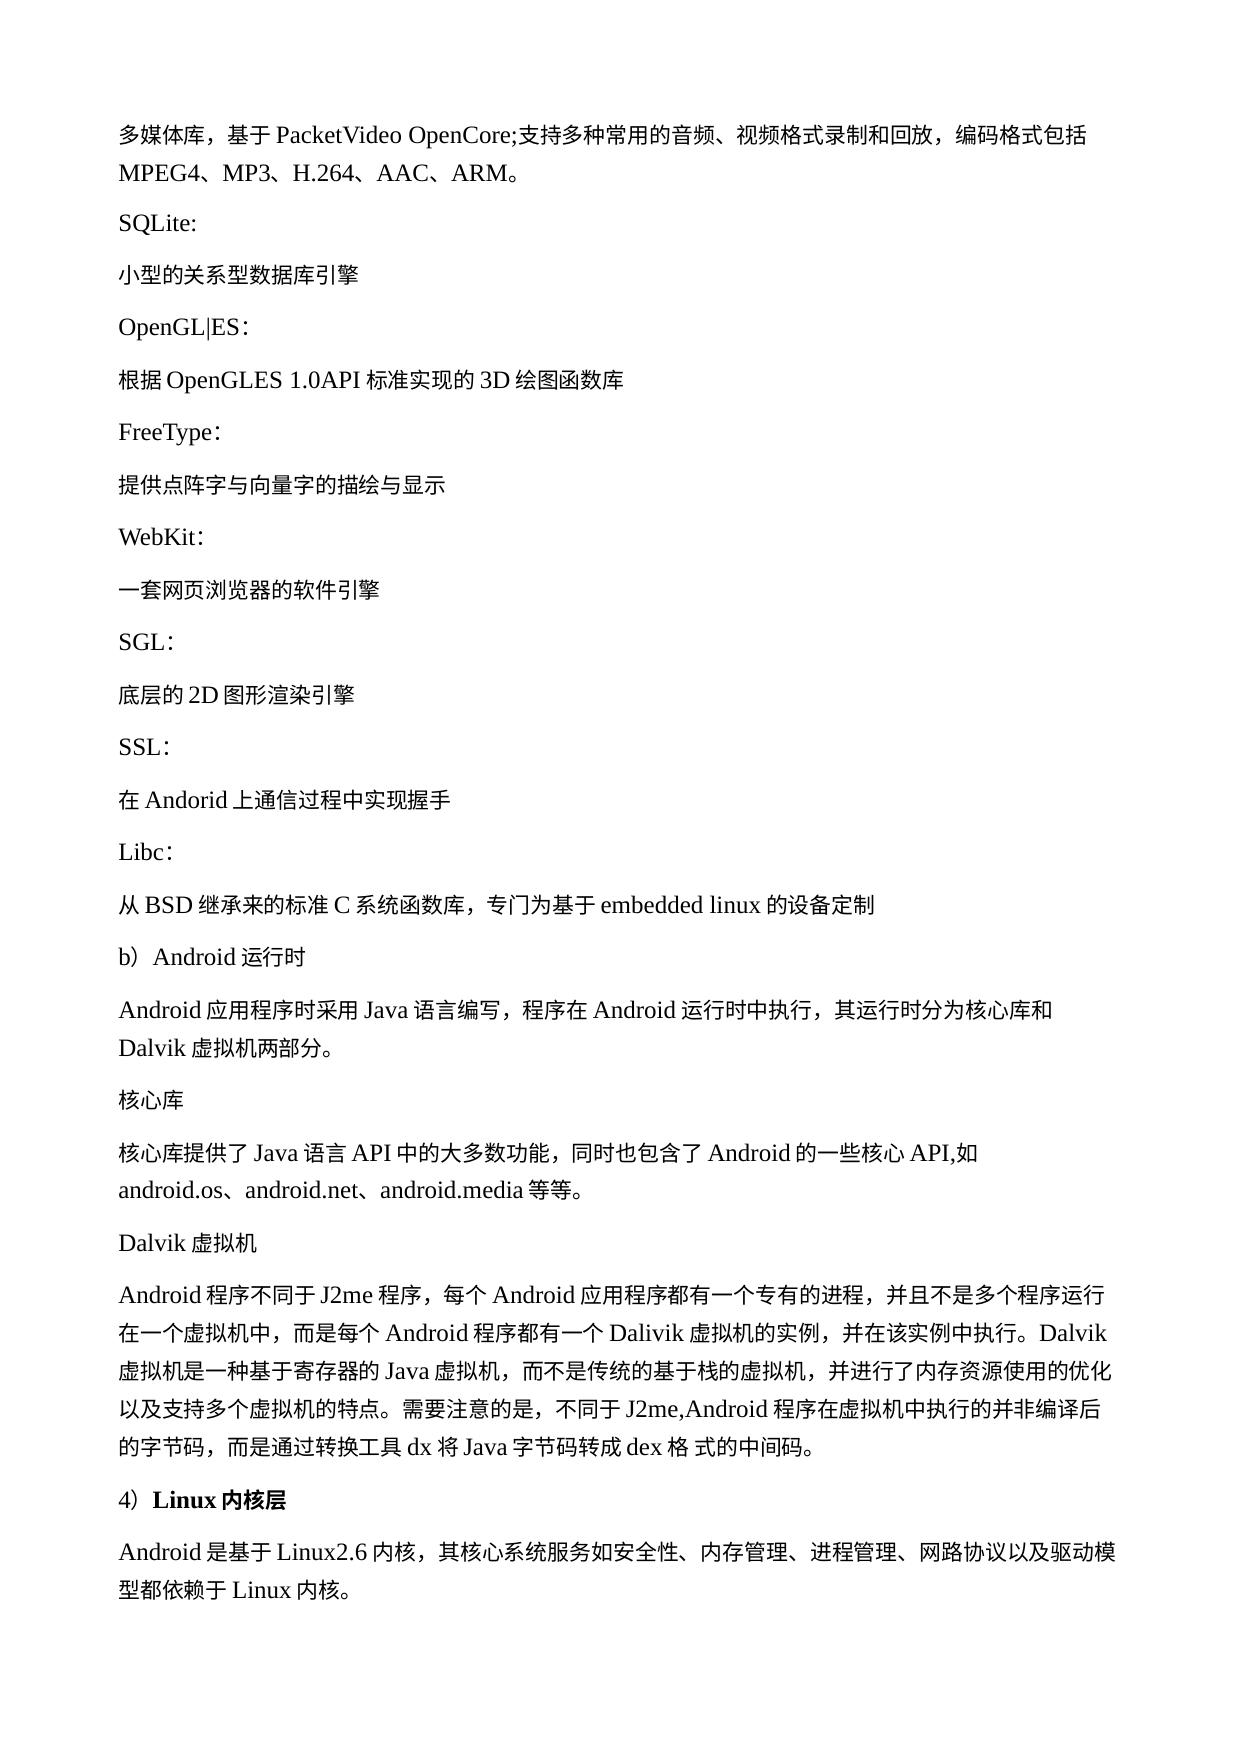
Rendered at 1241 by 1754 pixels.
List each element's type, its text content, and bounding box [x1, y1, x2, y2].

text Dalvik虚拟机 [118, 1226, 1122, 1258]
text 底层的2D图形渲染引擎 [118, 678, 1122, 709]
text Libc： [118, 835, 1122, 867]
text FreeType： [118, 415, 1122, 447]
text OpenGL|ES： [118, 310, 1122, 342]
text 核心库 [118, 1083, 1122, 1115]
text Android程序不同于J2me程序，每个Android应用程序都有一个专有的进程，并且不是多个程序运行在一个虚拟机中，而是每个Android程序都有一个Dalivik虚拟机的实例，并在该实例中执行。Dalvik虚拟机是一种基于寄存器的Java虚拟机，而不是传统的基于栈的虚拟机，并进行了内存资源使用的优化 以及支持多个虚拟机的特点。需要注意的是，不同于J2me,Android程序在虚拟机中执行的并非编译后的字节码，而是通过转换工具dx将Java字节码转成dex格 式的中间码。 [118, 1278, 1122, 1462]
text 小型的关系型数据库引擎 [118, 258, 1122, 289]
text 4）Linux内核层 [118, 1483, 1122, 1514]
text SSL： [118, 730, 1122, 762]
text 根据OpenGLES 1.0API标准实现的3D绘图函数库 [118, 363, 1122, 394]
text 在Andorid上通信过程中实现握手 [118, 783, 1122, 814]
text Android是基于Linux2.6内核，其核心系统服务如安全性、内存管理、进程管理、网路协议以及驱动模型都依赖于Linux内核。 [118, 1535, 1122, 1605]
text 一套网页浏览器的软件引擎 [118, 573, 1122, 604]
text SGL： [118, 625, 1122, 657]
text 提供点阵字与向量字的描绘与显示 [118, 468, 1122, 499]
text 从BSD继承来的标准C系统函数库，专门为基于embedded linux的设备定制 [118, 888, 1122, 919]
text WebKit： [118, 520, 1122, 552]
text SQLite: [118, 208, 1122, 237]
text b）Android运行时 [118, 940, 1122, 972]
text Android应用程序时采用Java语言编写，程序在Android运行时中执行，其运行时分为核心库和Dalvik虚拟机两部分。 [118, 993, 1122, 1062]
text 多媒体库，基于PacketVideo OpenCore;支持多种常用的音频、视频格式录制和回放，编码格式包括MPEG4、MP3、H.264、AAC、ARM。 [118, 118, 1122, 188]
text 核心库提供了Java语言API中的大多数功能，同时也包含了Android的一些核心API,如android.os、android.net、android.media等等。 [118, 1136, 1122, 1205]
